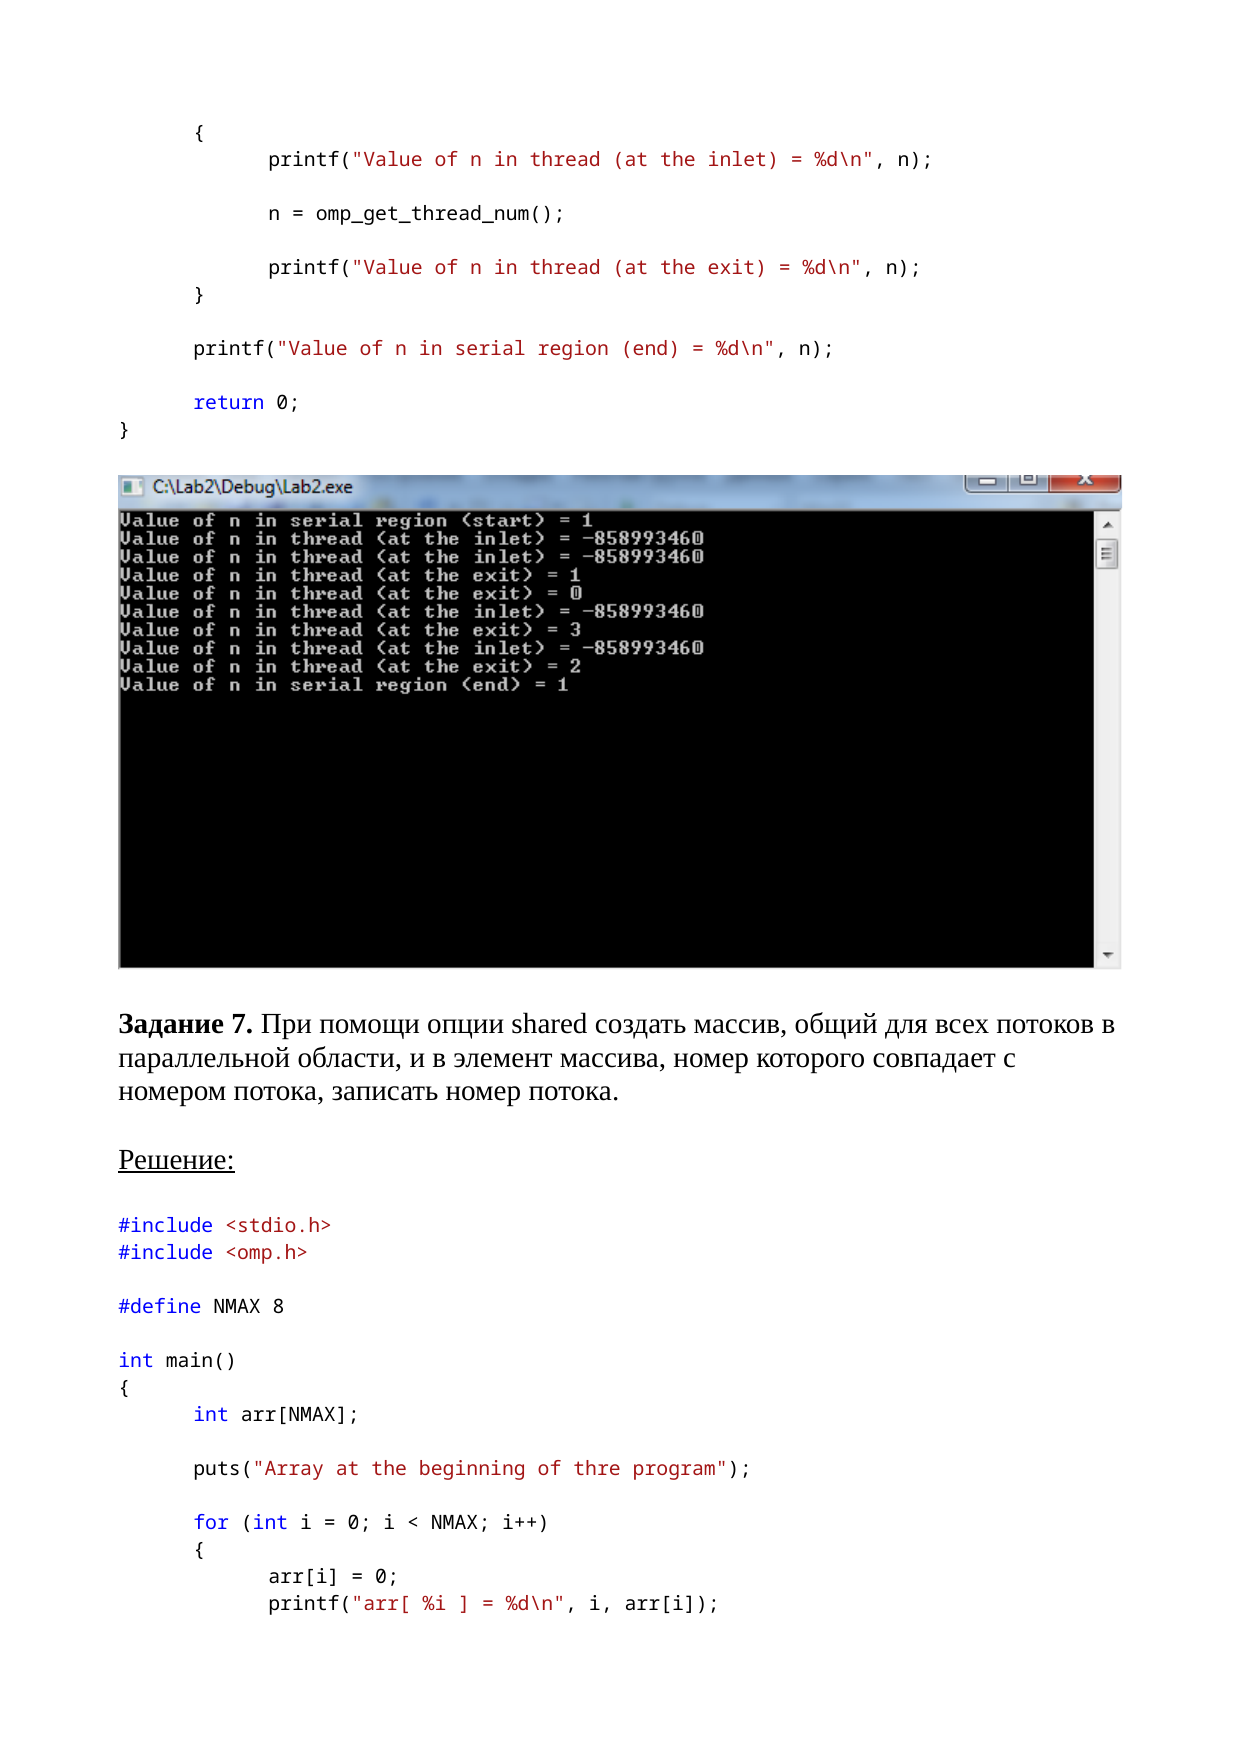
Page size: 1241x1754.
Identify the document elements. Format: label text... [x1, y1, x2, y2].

text #include <omp.h> [118, 1238, 1122, 1266]
text Решение: [118, 1142, 1122, 1176]
text { [118, 118, 1122, 145]
text printf("Value of n in serial region (end) = %d\n", n); [118, 334, 1122, 361]
text for (int i = 0; i < NMAX; i++) [118, 1508, 1122, 1535]
text { [118, 1535, 1122, 1562]
text int main() [118, 1346, 1122, 1373]
text #include <stdio.h> [118, 1212, 1122, 1238]
text Задание 7. При помощи опции shared создать массив, общий для всех потоков в параллельной области, и в элемент массива, номер которого совпадает с номером потока, записать номер потока. [118, 1006, 1122, 1107]
text printf("Value of n in thread (at the inlet) = %d\n", n); [118, 145, 1122, 172]
picture [118, 475, 1123, 971]
text } [118, 280, 1122, 307]
text n = omp_get_thread_num(); [118, 199, 1122, 226]
text int arr[NMAX]; [118, 1400, 1122, 1427]
text return 0; [118, 388, 1122, 415]
text printf("arr[ %i ] = %d\n", i, arr[i]); [118, 1589, 1122, 1616]
text } [118, 415, 1122, 442]
text puts("Array at the beginning of thre program"); [118, 1454, 1122, 1481]
text arr[i] = 0; [118, 1562, 1122, 1589]
text printf("Value of n in thread (at the exit) = %d\n", n); [118, 253, 1122, 280]
text { [118, 1373, 1122, 1400]
text #define NMAX 8 [118, 1292, 1122, 1319]
